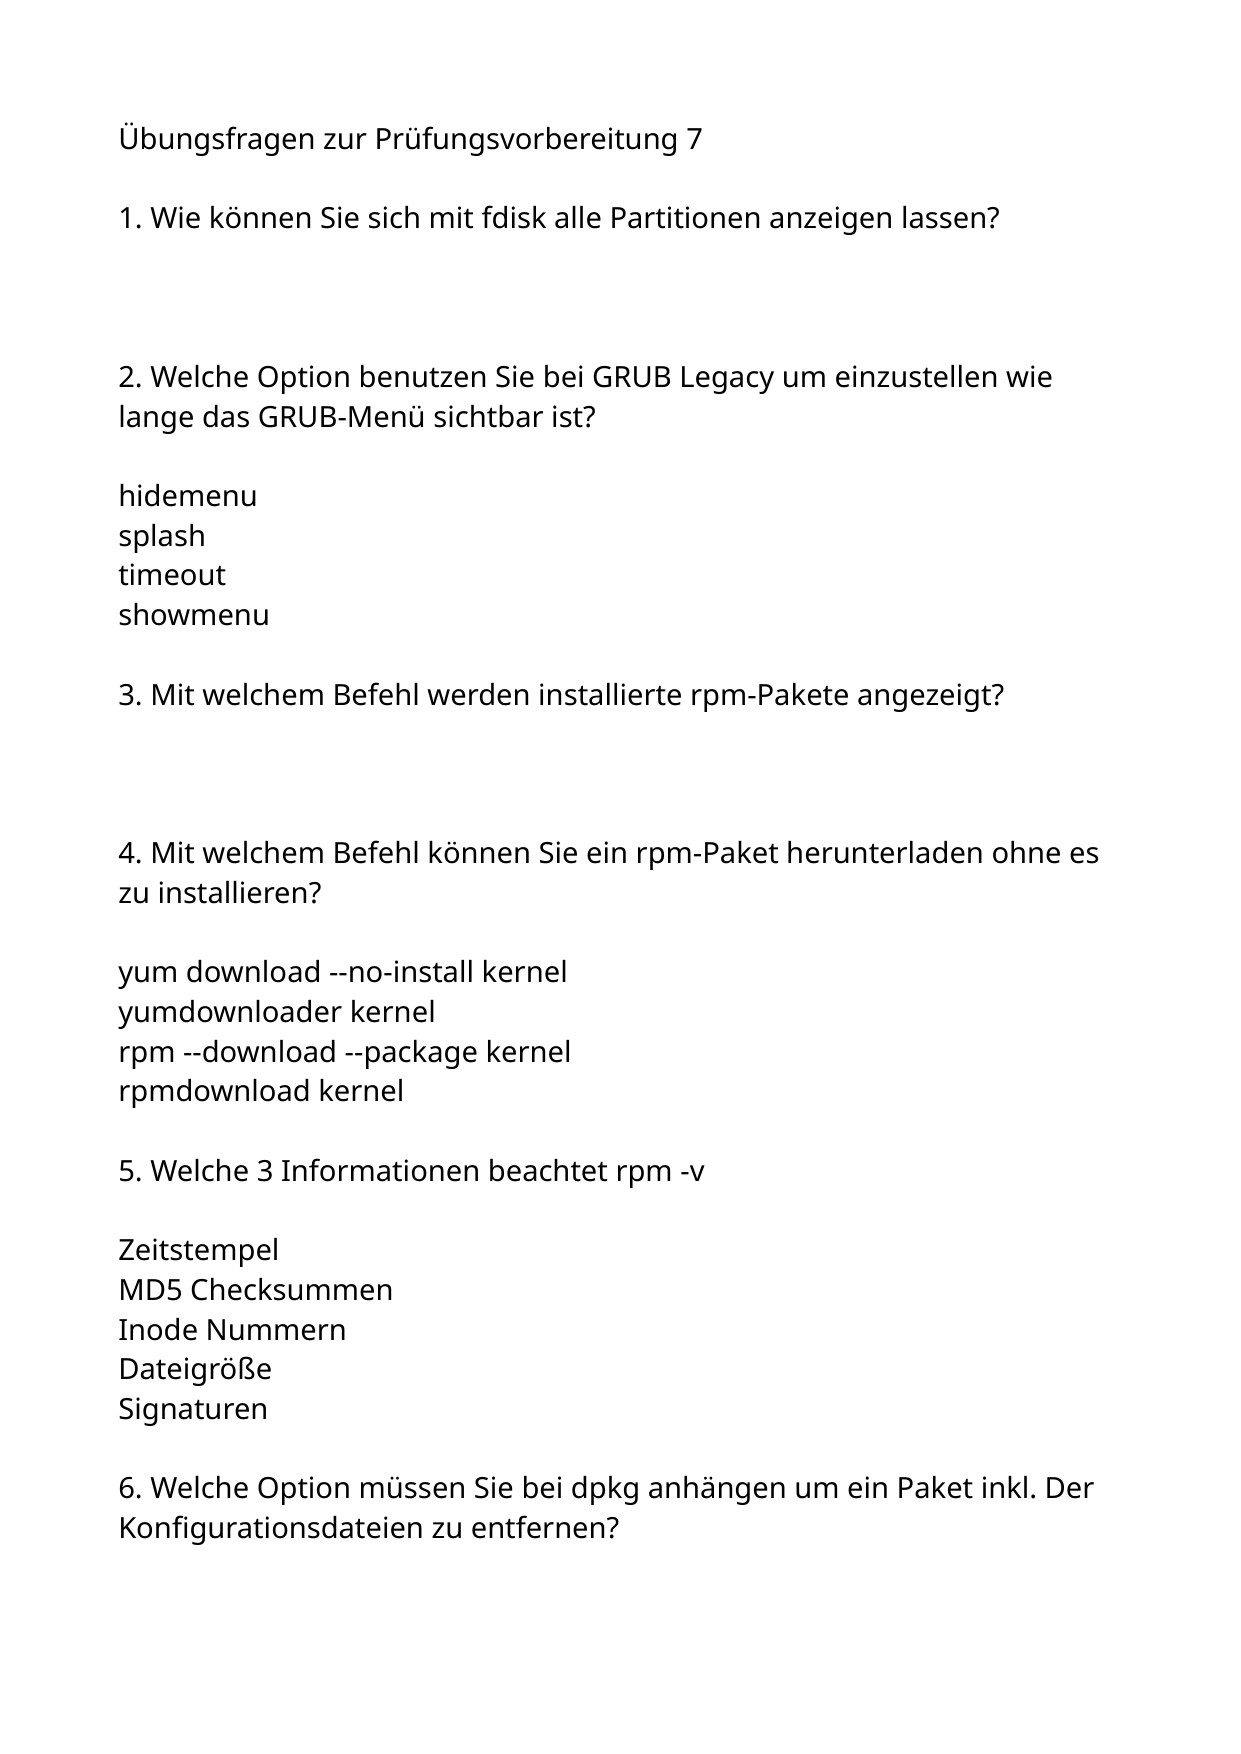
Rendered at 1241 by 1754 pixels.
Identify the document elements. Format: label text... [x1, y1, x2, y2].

text rpm --download --package kernel [118, 1031, 1122, 1071]
text showmenu 3. Mit welchem Befehl werden installierte rpm-Pakete angezeigt? 4. Mit welchem Befehl können Sie ein rpm-Paket herunterladen ohne es zu installieren? yum download --no-install kernel [118, 594, 1122, 991]
text splash [118, 515, 1122, 555]
text Übungsfragen zur Prüfungsvorbereitung 7 1. Wie können Sie sich mit fdisk alle Partitionen anzeigen lassen? 2. Welche Option benutzen Sie bei GRUB Legacy um einzustellen wie lange das GRUB-Menü sichtbar ist? hidemenu [118, 118, 1122, 515]
text MD5 Checksummen [118, 1269, 1122, 1309]
text Inode Nummern [118, 1309, 1122, 1348]
text rpmdownload kernel 5. Welche 3 Informationen beachtet rpm -v Zeitstempel [118, 1071, 1122, 1269]
text Signaturen 6. Welche Option müssen Sie bei dpkg anhängen um ein Paket inkl. Der Konfigurationsdateien zu entfernen? [118, 1388, 1122, 1626]
text yumdownloader kernel [118, 991, 1122, 1031]
text timeout [118, 555, 1122, 594]
text Dateigröße [118, 1348, 1122, 1388]
